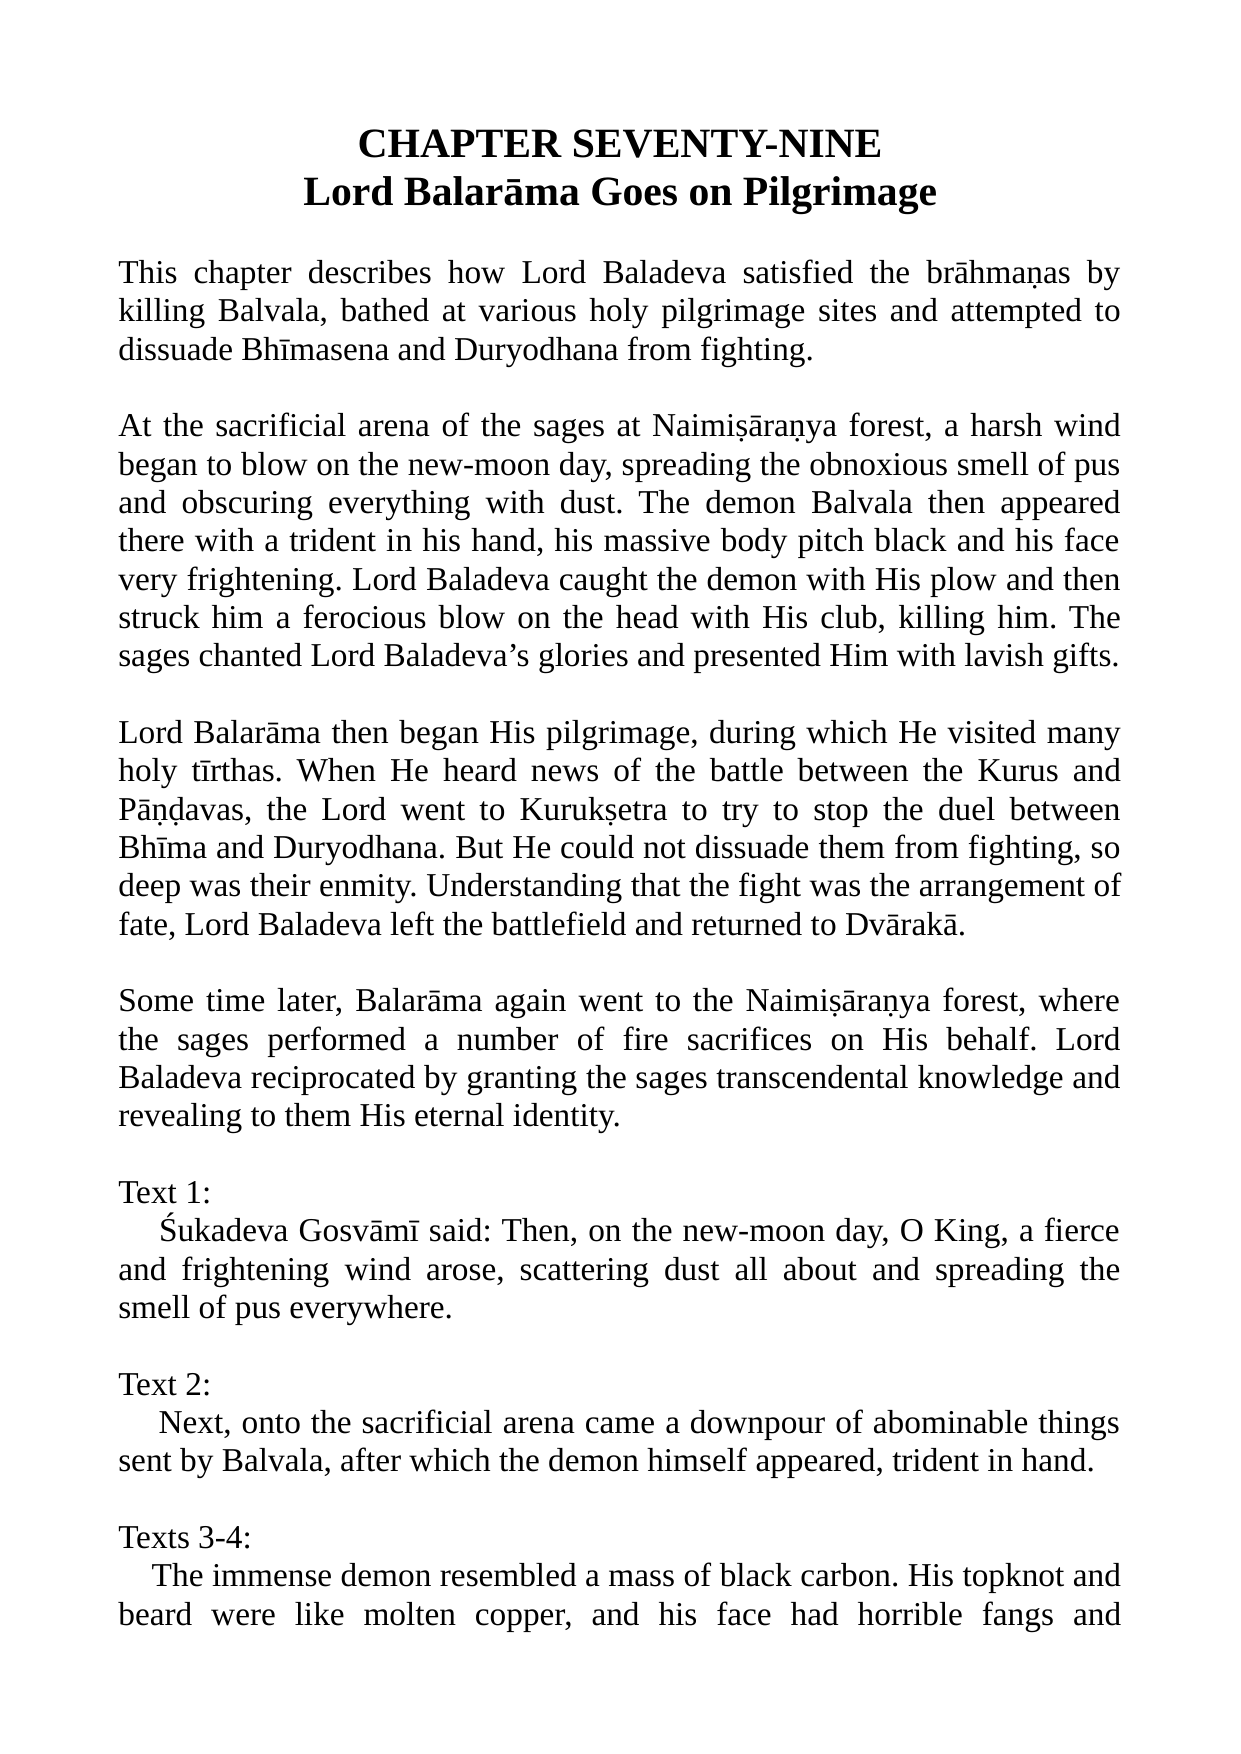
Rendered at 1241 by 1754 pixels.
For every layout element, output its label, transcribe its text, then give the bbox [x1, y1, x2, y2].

text This chapter describes how Lord Baladeva satisfied the brāhmaṇas by killing Balvala, bathed at various holy pilgrimage sites and attempted to dissuade Bhīmasena and Duryodhana from fighting. [118, 252, 1122, 367]
text CHAPTER SEVENTY-NINE [118, 118, 1122, 166]
text Lord Balarāma Goes on Pilgrimage [118, 166, 1122, 214]
text The immense demon resembled a mass of black carbon. His topknot and beard were like molten copper, and his face had horrible fangs and [118, 1556, 1122, 1632]
text Text 2: [118, 1364, 1122, 1402]
text Text 1: [118, 1172, 1122, 1211]
text Next, onto the sacrificial arena came a downpour of abominable things sent by Balvala, after which the demon himself appeared, trident in hand. [118, 1402, 1122, 1479]
text Śukadeva Gosvāmī said: Then, on the new-moon day, O King, a fierce and frightening wind arose, scattering dust all about and spreading the smell of pus everywhere. [118, 1211, 1122, 1326]
text At the sacrificial arena of the sages at Naimiṣāraṇya forest, a harsh wind began to blow on the new-moon day, spreading the obnoxious smell of pus and obscuring everything with dust. The demon Balvala then appeared there with a trident in his hand, his massive body pitch black and his face very frightening. Lord Baladeva caught the demon with His plow and then struck him a ferocious blow on the head with His club, killing him. The sages chanted Lord Baladeva’s glories and presented Him with lavish gifts. [118, 406, 1122, 674]
text Lord Balarāma then began His pilgrimage, during which He visited many holy tīrthas. When He heard news of the battle between the Kurus and Pāṇḍavas, the Lord went to Kurukṣetra to try to stop the duel between Bhīma and Duryodhana. But He could not dissuade them from fighting, so deep was their enmity. Understanding that the fight was the arrangement of fate, Lord Baladeva left the battlefield and returned to Dvārakā. [118, 712, 1122, 942]
text Some time later, Balarāma again went to the Naimiṣāraṇya forest, where the sages performed a number of fire sacrifices on His behalf. Lord Baladeva reciprocated by granting the sages transcendental knowledge and revealing to them His eternal identity. [118, 981, 1122, 1134]
text Texts 3-4: [118, 1517, 1122, 1556]
